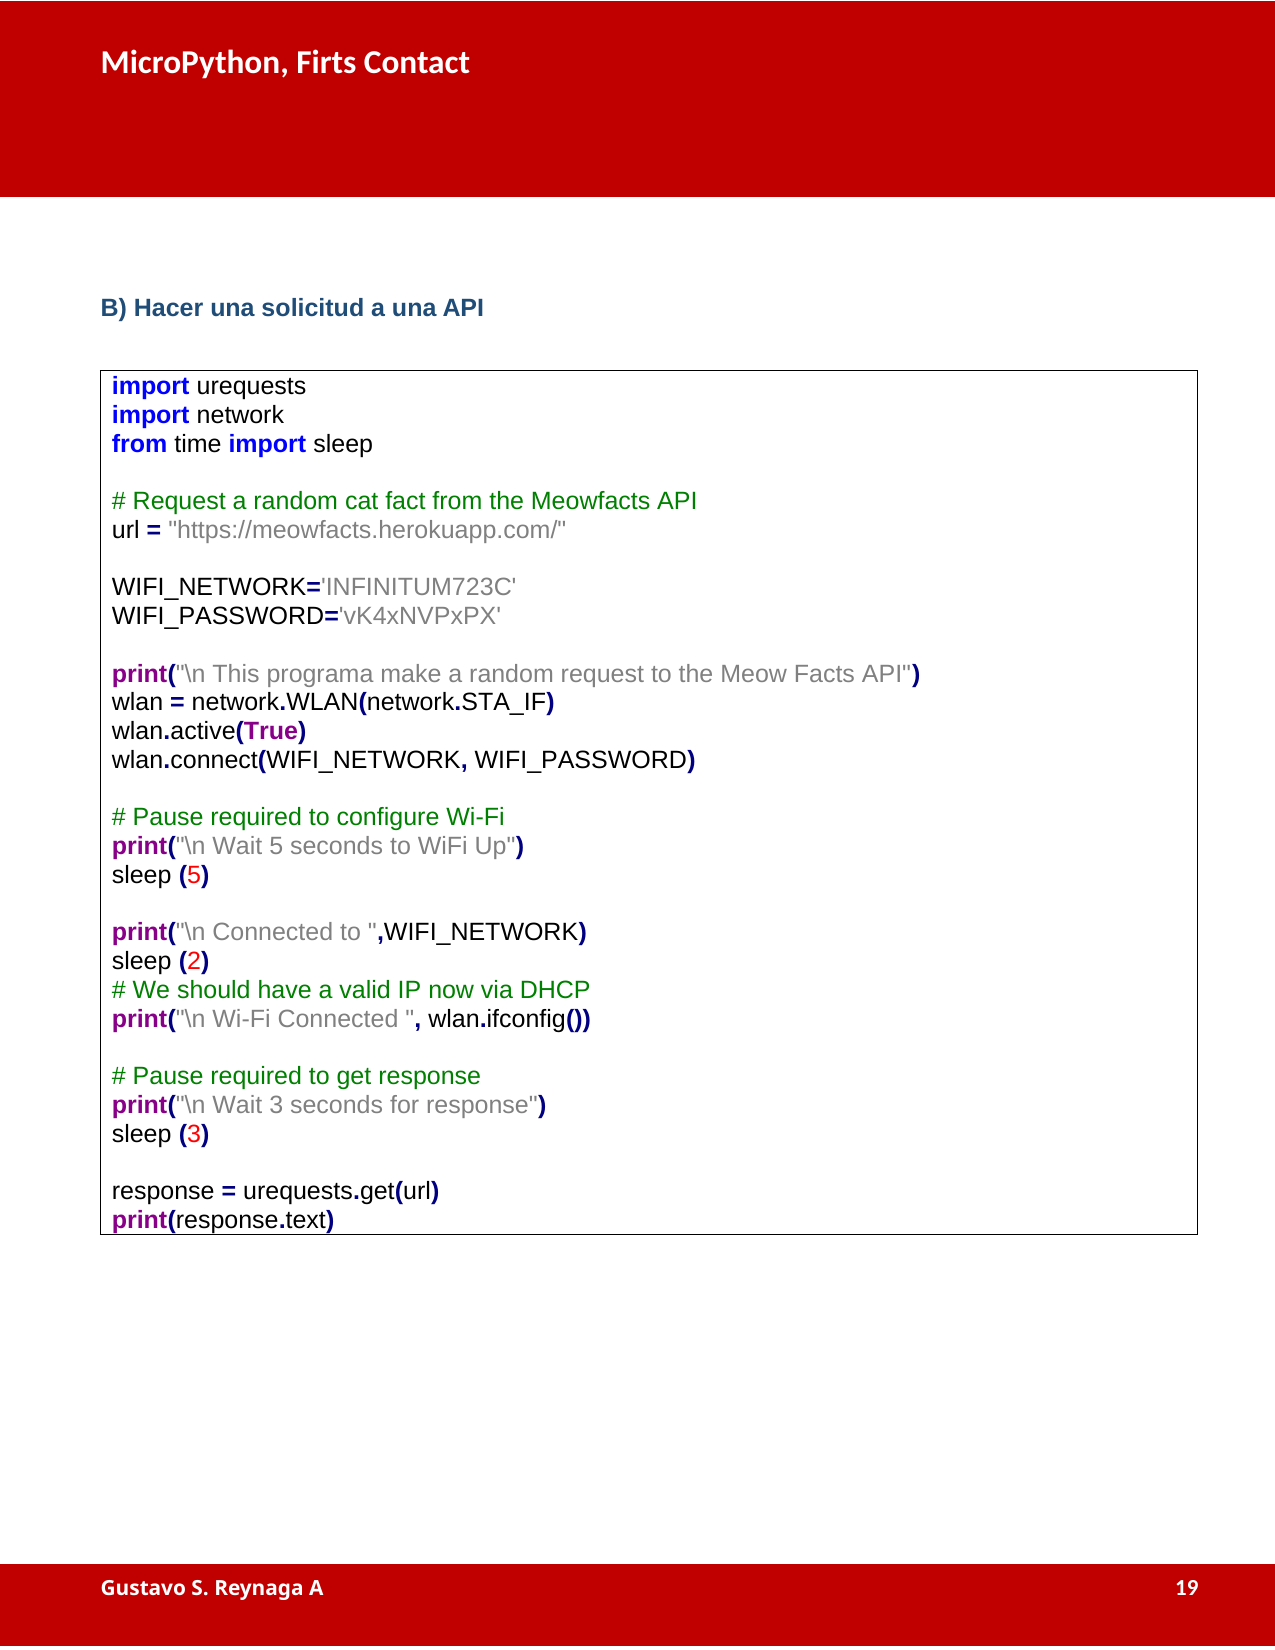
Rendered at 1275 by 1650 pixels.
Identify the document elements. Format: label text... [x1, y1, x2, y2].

subtitle B) Hacer una solicitud a una API [100, 293, 1198, 322]
table_header import urequests import network from time import sleep # Request a random cat fact from the Meowfacts API url = "https://meowfacts.herokuapp.com/" WIFI_NETWORK='INFINITUM723C' WIFI_PASSWORD='vK4xNVPxPX' print("\n This programa make a random request to the Meow Facts API") wlan = network.WLAN(network.STA_IF) wlan.active(True) wlan.connect(WIFI_NETWORK, WIFI_PASSWORD) # Pause required to configure Wi-Fi print("\n Wait 5 seconds to WiFi Up") sleep (5) print("\n Connected to ",WIFI_NETWORK) sleep (2) # We should have a valid IP now via DHCP print("\n Wi-Fi Connected ", wlan.ifconfig()) # Pause required to get response print("\n Wait 3 seconds for response") sleep (3) response = urequests.get(url) print(response.text) [101, 371, 1197, 1234]
